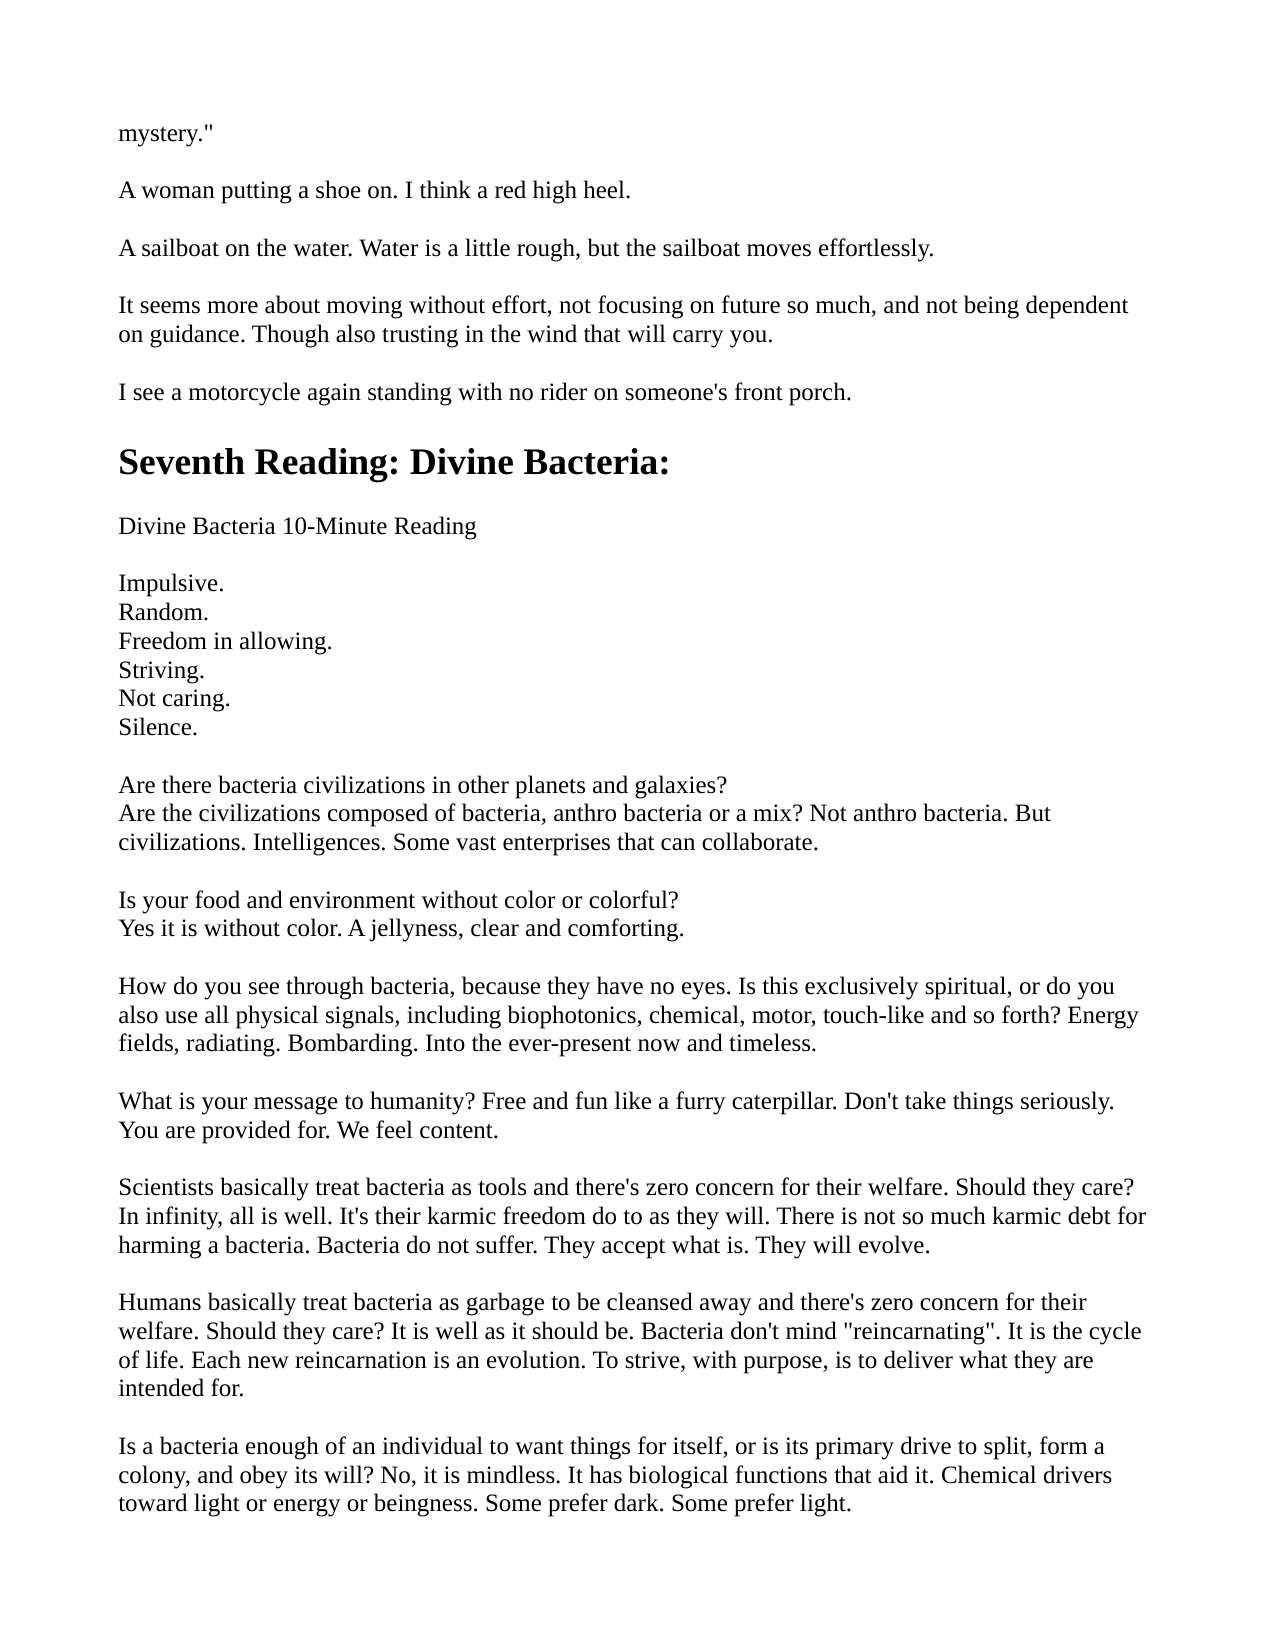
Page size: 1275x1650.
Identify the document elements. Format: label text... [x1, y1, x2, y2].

text mystery." A woman putting a shoe on. I think a red high heel. A sailboat on the water. Water is a little rough, but the sailboat moves effortlessly. It seems more about moving without effort, not focusing on future so much, and not being dependent on guidance. Though also trusting in the wind that will carry you. I see a motorcycle again standing with no rider on someone's front porch. [118, 118, 1157, 406]
subtitle Seventh Reading: Divine Bacteria: [118, 439, 671, 482]
text Divine Bacteria 10-Minute Reading Impulsive. Random. Freedom in allowing. Striving. Not caring. Silence. Are there bacteria civilizations in other planets and galaxies? Are the civilizations composed of bacteria, anthro bacteria or a mix? Not anthro bacteria. But civilizations. Intelligences. Some vast enterprises that can collaborate. Is your food and environment without color or colorful? Yes it is without color. A jellyness, clear and comforting. How do you see through bacteria, because they have no eyes. Is this exclusively spiritual, or do you also use all physical signals, including biophotonics, chemical, motor, touch-like and so forth? Energy fields, radiating. Bombarding. Into the ever-present now and timeless. What is your message to humanity? Free and fun like a furry caterpillar. Don't take things seriously. You are provided for. We feel content. Scientists basically treat bacteria as tools and there's zero concern for their welfare. Should they care? In infinity, all is well. It's their karmic freedom do to as they will. There is not so much karmic debt for harming a bacteria. Bacteria do not suffer. They accept what is. They will evolve. Humans basically treat bacteria as garbage to be cleansed away and there's zero concern for their welfare. Should they care? It is well as it should be. Bacteria don't mind "reincarnating". It is the cycle of life. Each new reincarnation is an evolution. To strive, with purpose, is to deliver what they are intended for. Is a bacteria enough of an individual to want things for itself, or is its primary drive to split, form a colony, and obey its will? No, it is mindless. It has biological functions that aid it. Chemical drivers toward light or energy or beingness. Some prefer dark. Some prefer light. [118, 439, 1157, 1517]
